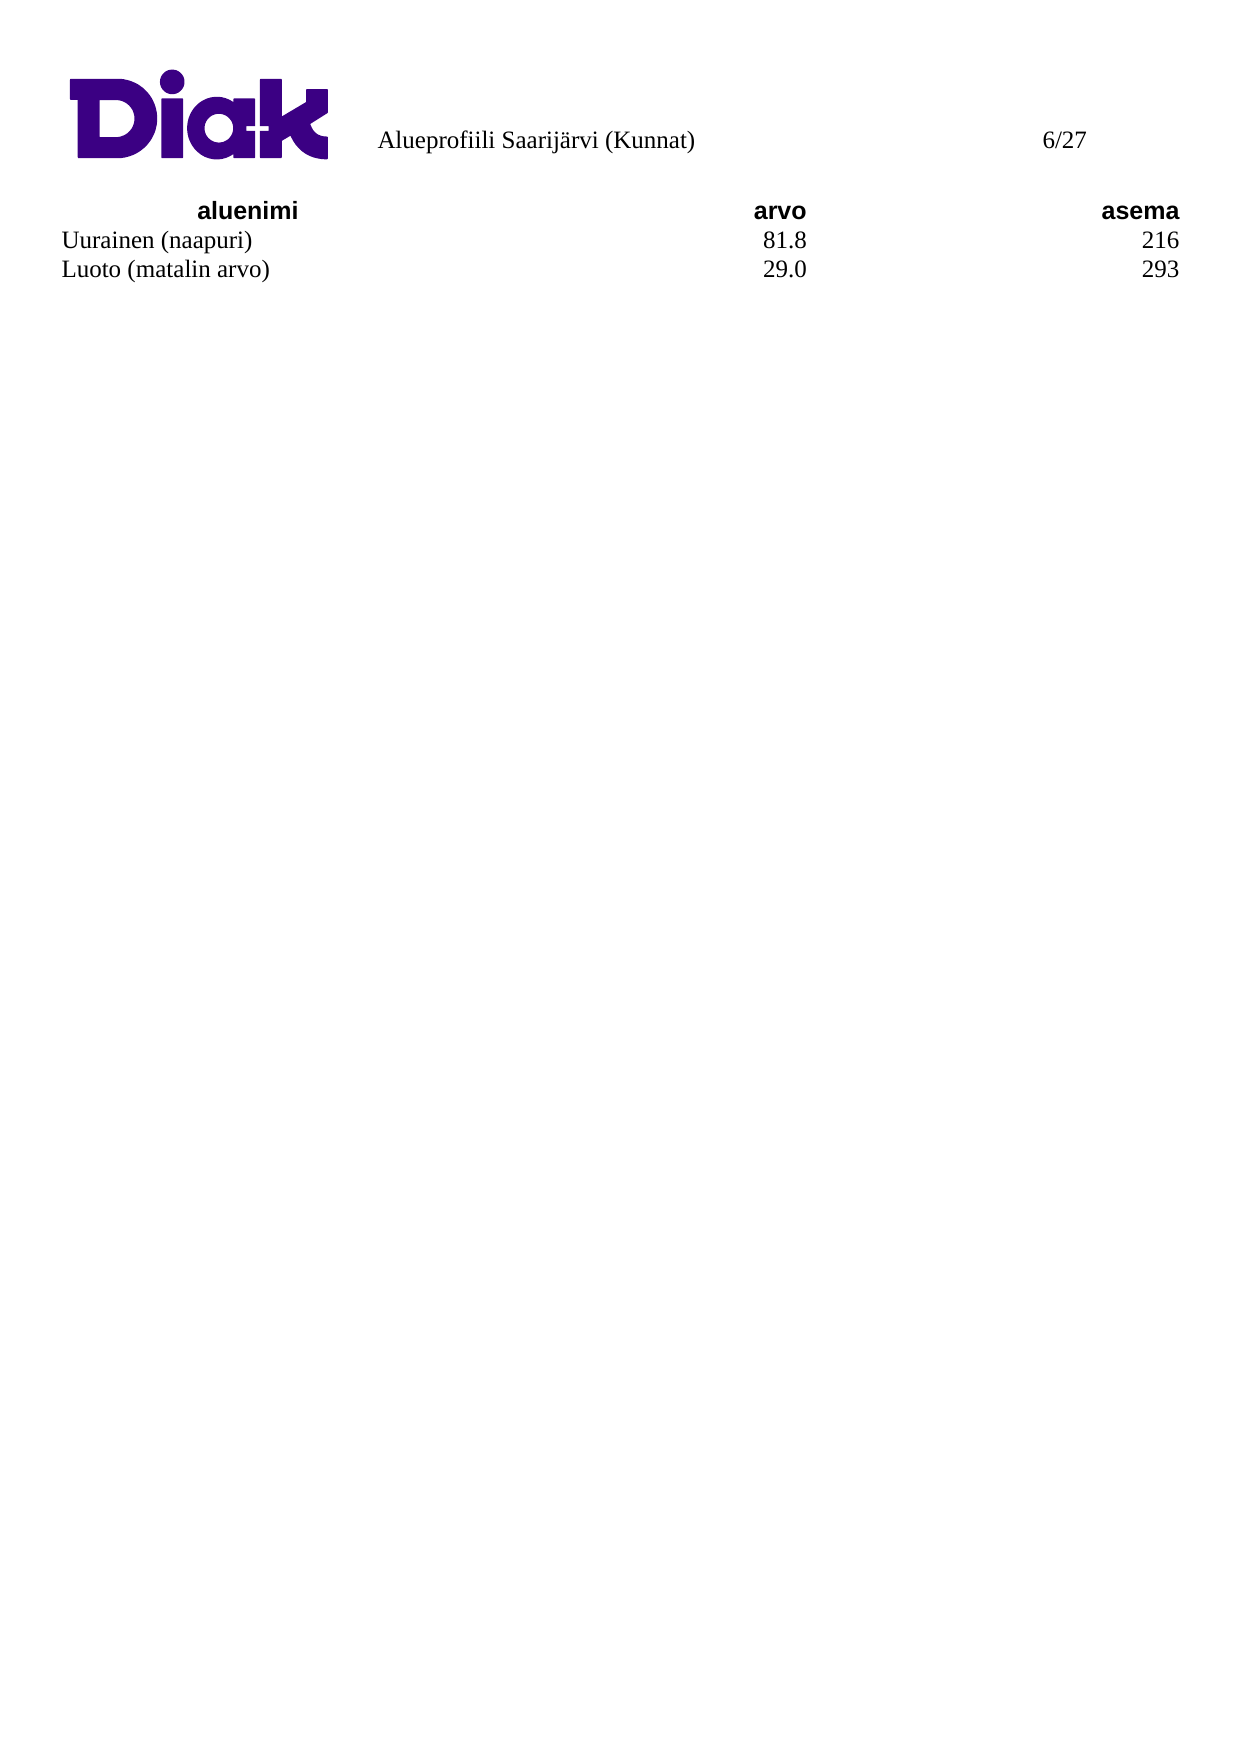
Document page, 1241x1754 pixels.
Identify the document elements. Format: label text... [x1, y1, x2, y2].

table_cell 216 [806, 225, 1179, 254]
table_cell Luoto (matalin arvo) [61, 254, 434, 282]
table_header arvo [434, 196, 806, 225]
table_cell 29.0 [434, 254, 806, 282]
table_cell 81.8 [434, 225, 806, 254]
table_header aluenimi [61, 196, 434, 225]
table_header asema [806, 196, 1179, 225]
table_cell 293 [806, 254, 1179, 282]
table_cell Uurainen (naapuri) [61, 225, 434, 254]
